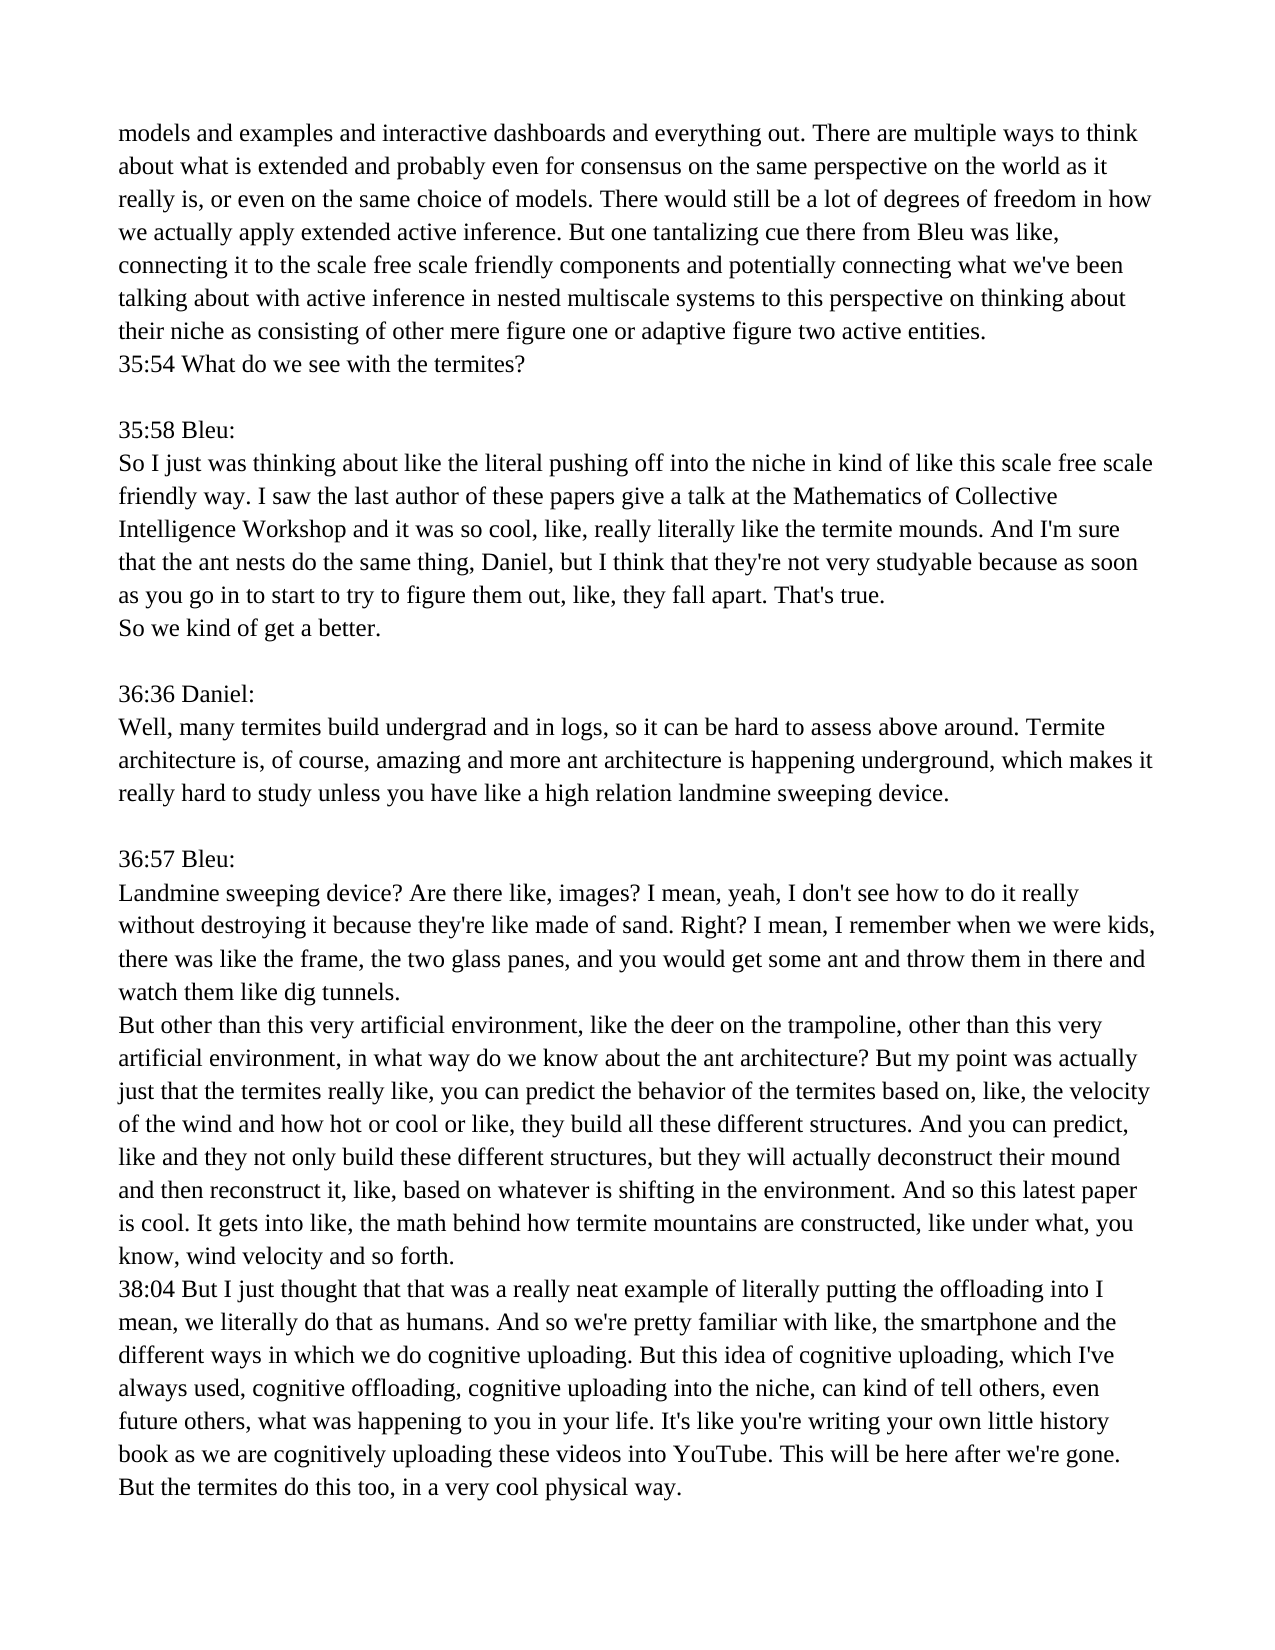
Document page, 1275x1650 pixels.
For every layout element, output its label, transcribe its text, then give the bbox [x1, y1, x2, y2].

text So I just was thinking about like the literal pushing off into the niche in kind of like this scale free scale friendly way. I saw the last author of these papers give a talk at the Mathematics of Collective Intelligence Workshop and it was so cool, like, really literally like the termite mounds. And I'm sure that the ant nests do the same thing, Daniel, but I think that they're not very studyable because as soon as you go in to start to try to figure them out, like, they fall apart. That's true. [118, 448, 1157, 609]
text 38:04 But I just thought that that was a really neat example of literally putting the offloading into I mean, we literally do that as humans. And so we're pretty familiar with like, the smartphone and the different ways in which we do cognitive uploading. But this idea of cognitive uploading, which I've always used, cognitive offloading, cognitive uploading into the niche, can kind of tell others, even future others, what was happening to you in your life. It's like you're writing your own little history book as we are cognitively uploading these videos into YouTube. This will be here after we're gone. [118, 1274, 1157, 1468]
text 35:54 What do we see with the termites? [118, 349, 1157, 378]
text But other than this very artificial environment, like the deer on the trampoline, other than this very artificial environment, in what way do we know about the ant architecture? But my point was actually just that the termites really like, you can predict the behavior of the termites based on, like, the velocity of the wind and how hot or cool or like, they build all these different structures. And you can predict, like and they not only build these different structures, but they will actually deconstruct their mound and then reconstruct it, like, based on whatever is shifting in the environment. And so this latest paper is cool. It gets into like, the math behind how termite mountains are constructed, like under what, you know, wind velocity and so forth. [118, 1010, 1157, 1269]
text 36:36 Daniel: [118, 679, 1157, 708]
text models and examples and interactive dashboards and everything out. There are multiple ways to think about what is extended and probably even for consensus on the same perspective on the world as it really is, or even on the same choice of models. There would still be a lot of degrees of freedom in how we actually apply extended active inference. But one tantalizing cue there from Bleu was like, connecting it to the scale free scale friendly components and potentially connecting what we've been talking about with active inference in nested multiscale systems to this perspective on thinking about their niche as consisting of other mere figure one or adaptive figure two active entities. [118, 118, 1157, 345]
text 35:58 Bleu: [118, 415, 1157, 444]
text So we kind of get a better. [118, 613, 1157, 642]
text But the termites do this too, in a very cool physical way. [118, 1472, 1157, 1501]
text Well, many termites build undergrad and in logs, so it can be hard to assess above around. Termite architecture is, of course, amazing and more ant architecture is happening underground, which makes it really hard to study unless you have like a high relation landmine sweeping device. [118, 712, 1157, 807]
text 36:57 Bleu: [118, 844, 1157, 873]
text Landmine sweeping device? Are there like, images? I mean, yeah, I don't see how to do it really without destroying it because they're like made of sand. Right? I mean, I remember when we were kids, there was like the frame, the two glass panes, and you would get some ant and throw them in there and watch them like dig tunnels. [118, 878, 1157, 1005]
